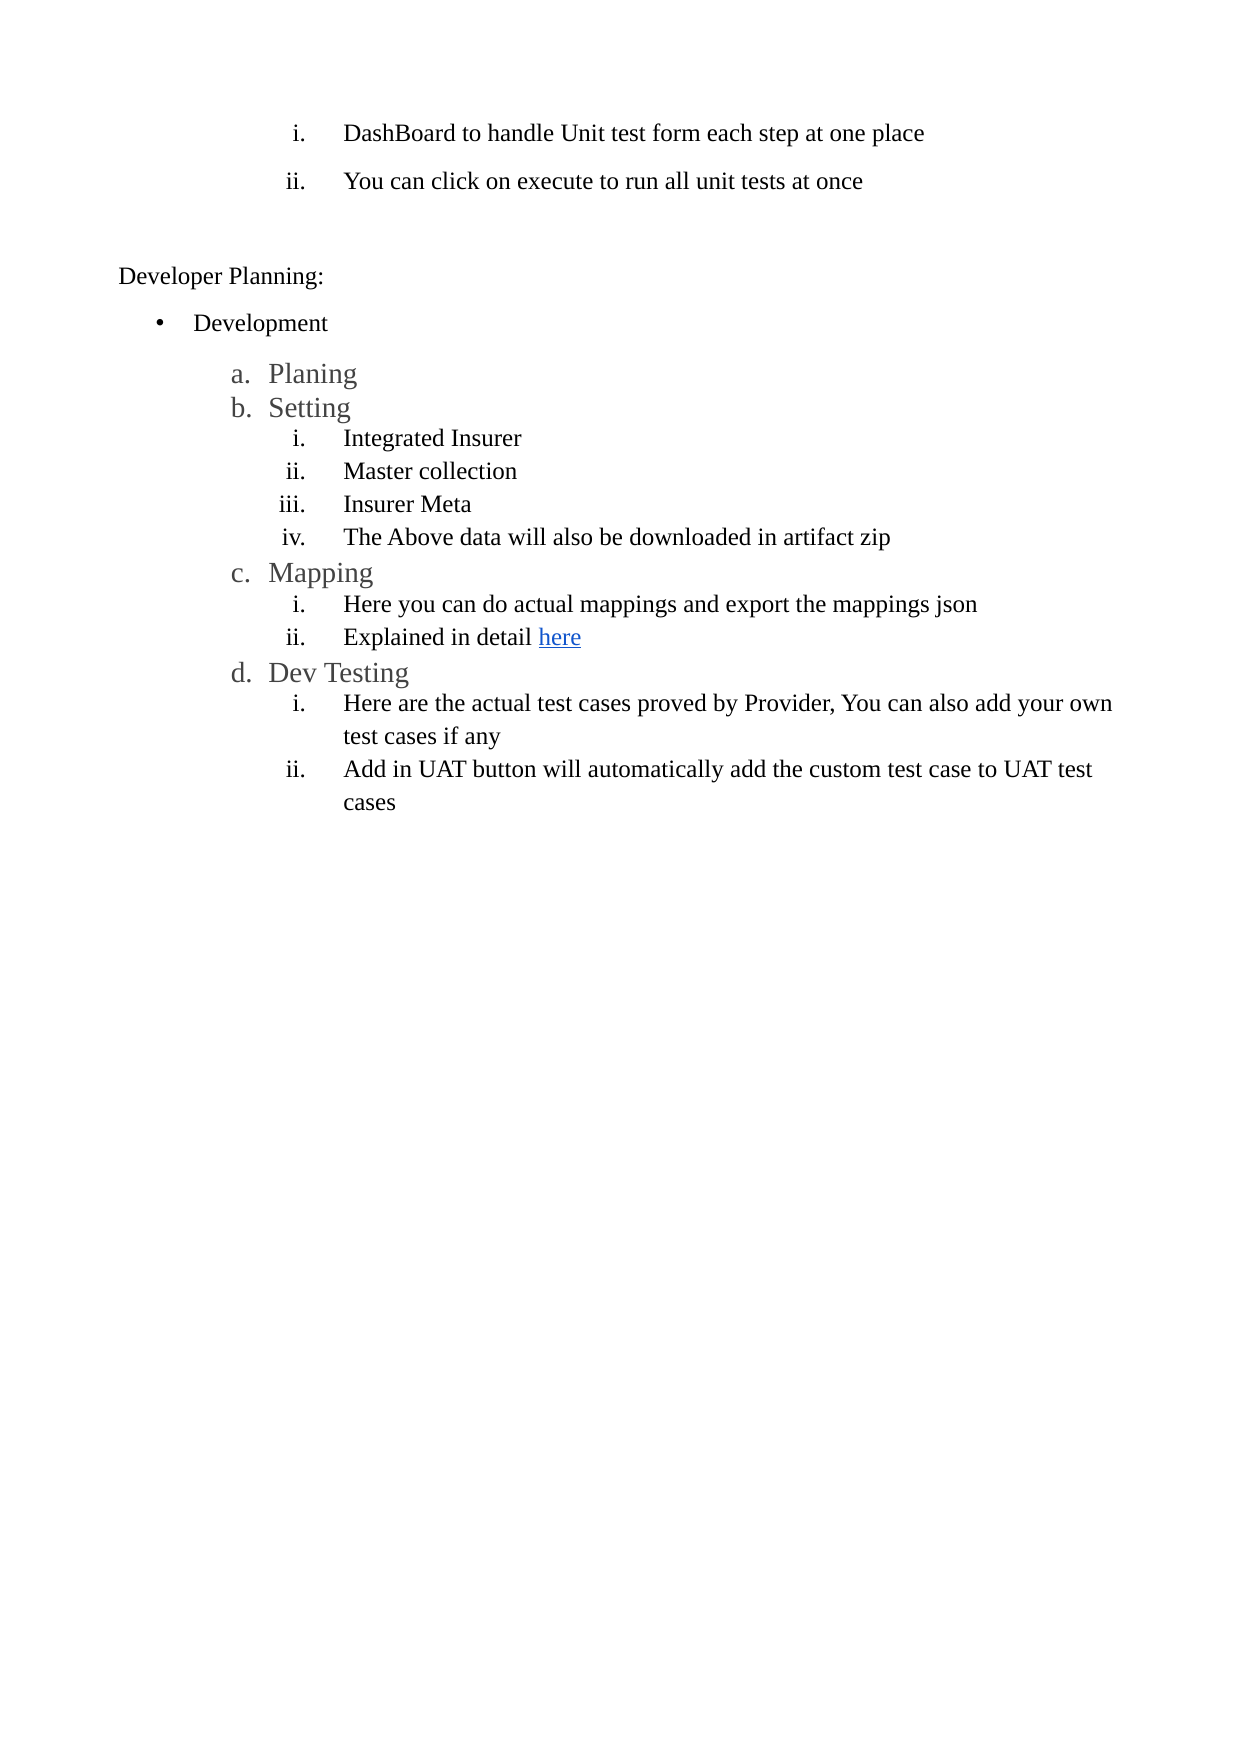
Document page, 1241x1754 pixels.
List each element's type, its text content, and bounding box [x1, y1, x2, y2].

list Integrated Insurer [306, 423, 1122, 452]
list Explained in detail here [306, 622, 1122, 651]
subtitle Mapping [231, 555, 1122, 589]
subtitle Setting [231, 390, 1122, 423]
list DashBoard to handle Unit test form each step at one place [306, 118, 1122, 147]
list Here you can do actual mappings and export the mappings json [306, 589, 1122, 618]
text Developer Planning: [118, 261, 1122, 290]
list Master collection [306, 456, 1122, 485]
subtitle Planing [231, 356, 1122, 390]
list Here are the actual test cases proved by Provider, You can also add your own test cases if any [306, 688, 1122, 750]
subtitle Dev Testing [231, 655, 1122, 688]
list You can click on execute to run all unit tests at once [306, 166, 1122, 194]
list Insurer Meta [306, 489, 1122, 518]
list Development [156, 308, 1122, 337]
list Add in UAT button will automatically add the custom test case to UAT test cases [306, 754, 1122, 816]
list The Above data will also be downloaded in artifact zip [306, 522, 1122, 551]
